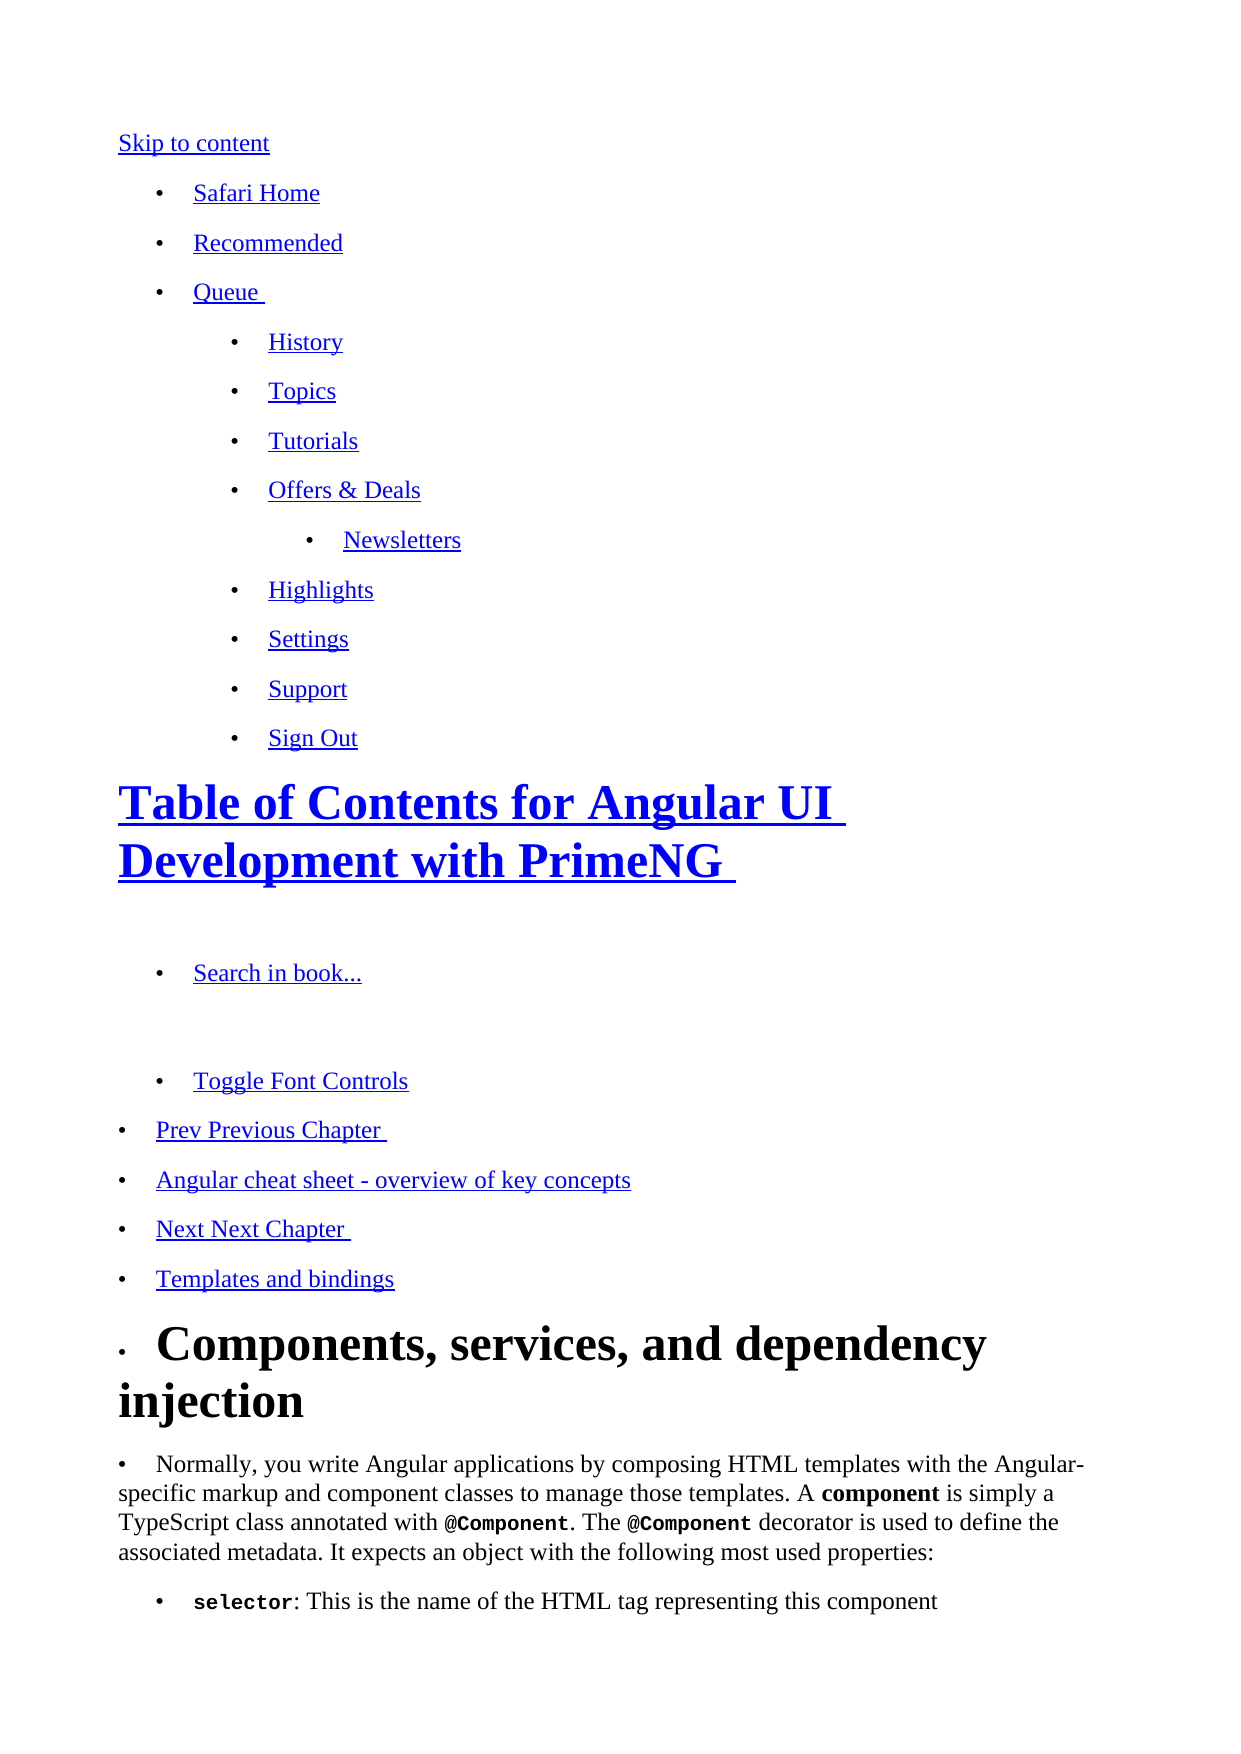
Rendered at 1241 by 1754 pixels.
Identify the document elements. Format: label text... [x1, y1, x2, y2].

list Queue [156, 277, 1122, 306]
list Settings [231, 624, 1122, 653]
list Components, services, and dependency injection [81, 1314, 1122, 1429]
list Templates and bindings [81, 1264, 1122, 1293]
list Angular cheat sheet - overview of key concepts [81, 1165, 1122, 1194]
text Skip to content [118, 128, 1122, 157]
list selector: This is the name of the HTML tag representing this component [156, 1586, 1122, 1616]
list Safari Home [156, 178, 1122, 207]
list Tutorials [231, 426, 1122, 455]
list Newsletters [306, 525, 1122, 554]
list Normally, you write Angular applications by composing HTML templates with the Angular-specific markup and component classes to manage those templates. A component is simply a TypeScript class annotated with @Component. The @Component decorator is used to define the associated metadata. It expects an object with the following most used properties: [81, 1449, 1122, 1565]
list Prev Previous Chapter [81, 1115, 1122, 1144]
list Sign Out [231, 723, 1122, 752]
list Search in book... [156, 958, 1122, 987]
list Support [231, 674, 1122, 703]
list Offers & Deals [231, 476, 1122, 504]
list Topics [231, 376, 1122, 405]
list Recommended [156, 228, 1122, 256]
list Toggle Font Controls [156, 1066, 1122, 1094]
text Table of Contents for Angular UI Development with PrimeNG [118, 773, 1122, 888]
list Next Next Chapter [81, 1214, 1122, 1243]
list Highlights [231, 575, 1122, 603]
list History [231, 327, 1122, 356]
